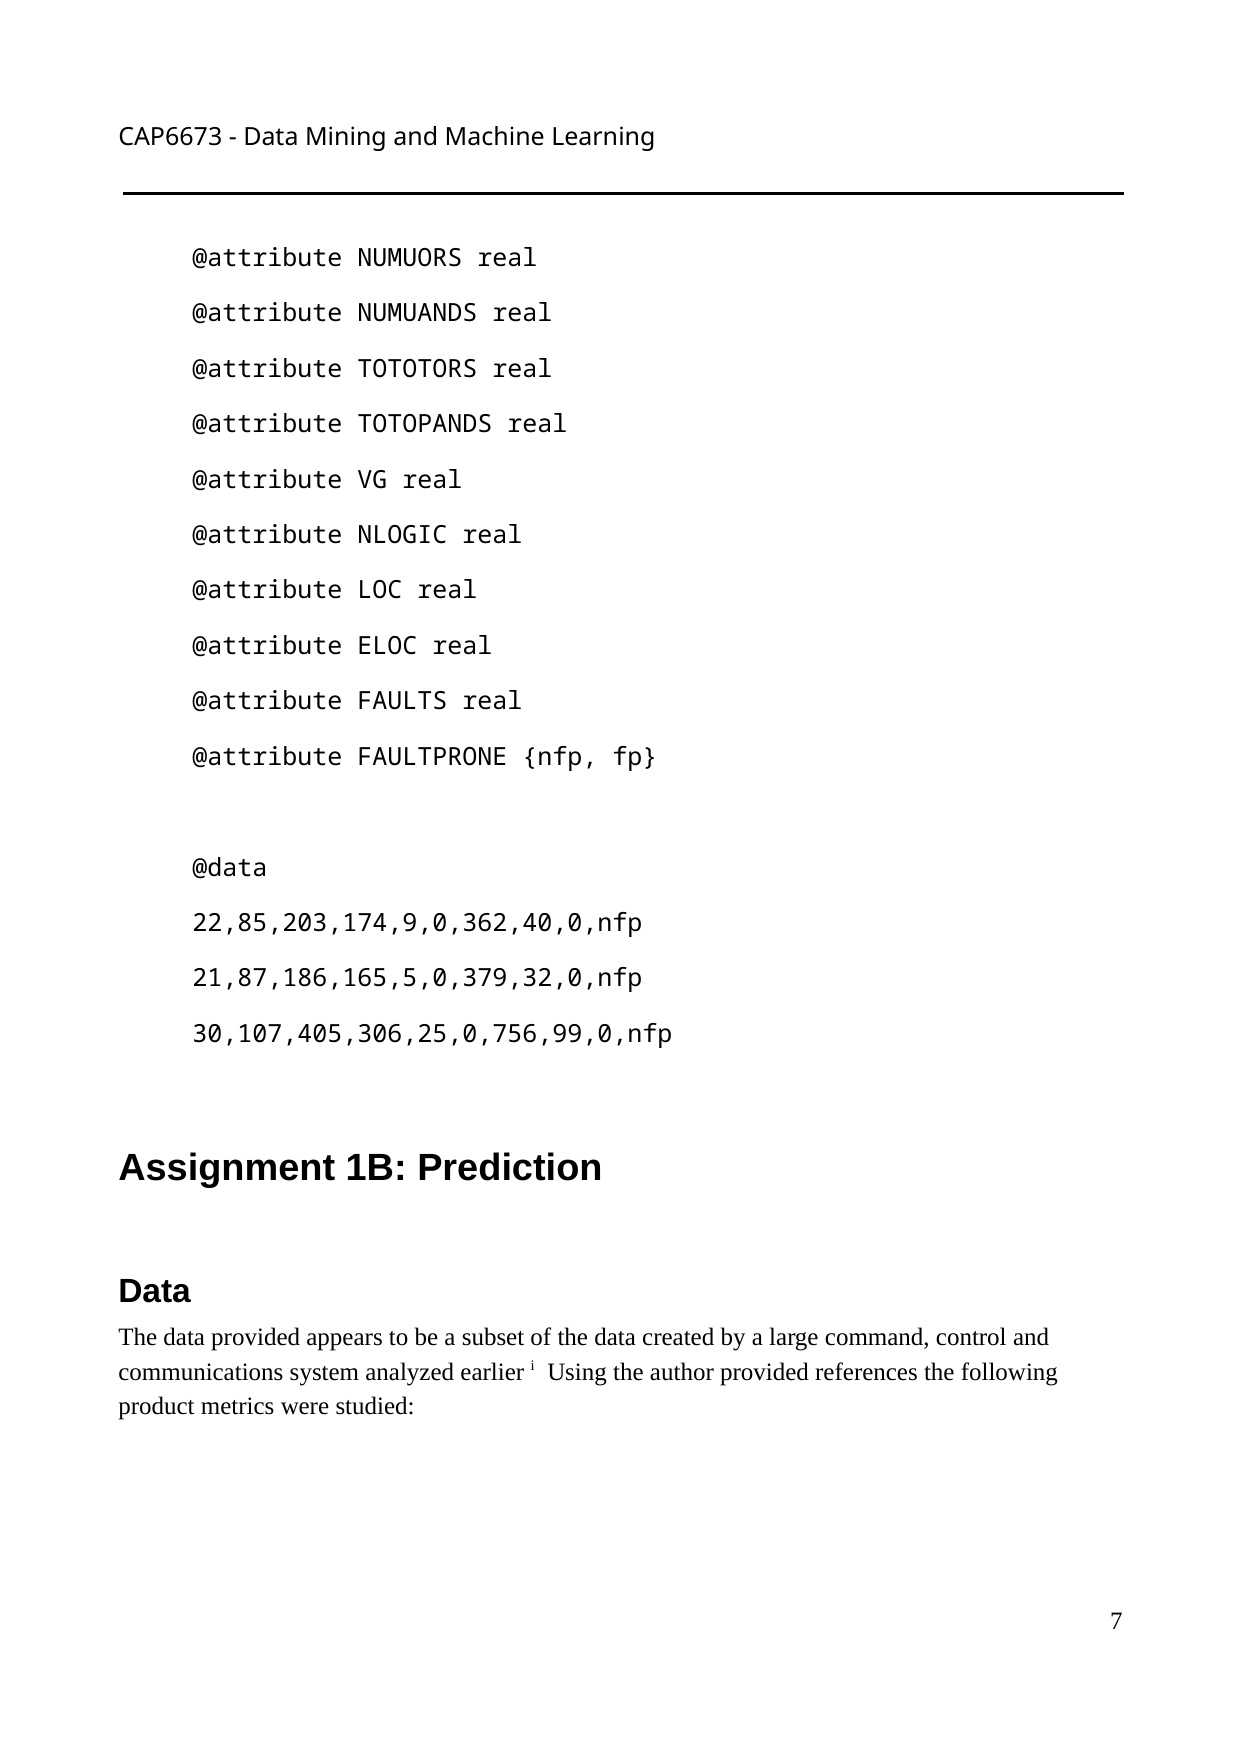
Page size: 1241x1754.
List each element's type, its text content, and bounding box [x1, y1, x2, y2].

text @attribute FAULTPRONE {nfp, fp} [192, 738, 1122, 772]
text @data [192, 849, 1122, 883]
text @attribute NUMUANDS real [192, 295, 1122, 329]
text @attribute FAULTS real [192, 683, 1122, 717]
text @attribute TOTOPANDS real [192, 406, 1122, 440]
text 22,85,203,174,9,0,362,40,0,nfp [192, 905, 1122, 939]
text @attribute VG real [192, 461, 1122, 495]
text @attribute TOTOTORS real [192, 351, 1122, 384]
subtitle Assignment 1B: Prediction [118, 1145, 1122, 1189]
text The data provided appears to be a subset of the data created by a large command, control and communications system analyzed earlier Using the author provided references the following product metrics were studied: [118, 1322, 1122, 1420]
text 21,87,186,165,5,0,379,32,0,nfp [192, 960, 1122, 994]
subtitle Data [118, 1271, 1122, 1310]
text @attribute ELOC real [192, 628, 1122, 662]
text @attribute NUMUORS real [192, 240, 1122, 274]
text @attribute NLOGIC real [192, 517, 1122, 551]
text 30,107,405,306,25,0,756,99,0,nfp [192, 1016, 1122, 1049]
text @attribute LOC real [192, 572, 1122, 606]
